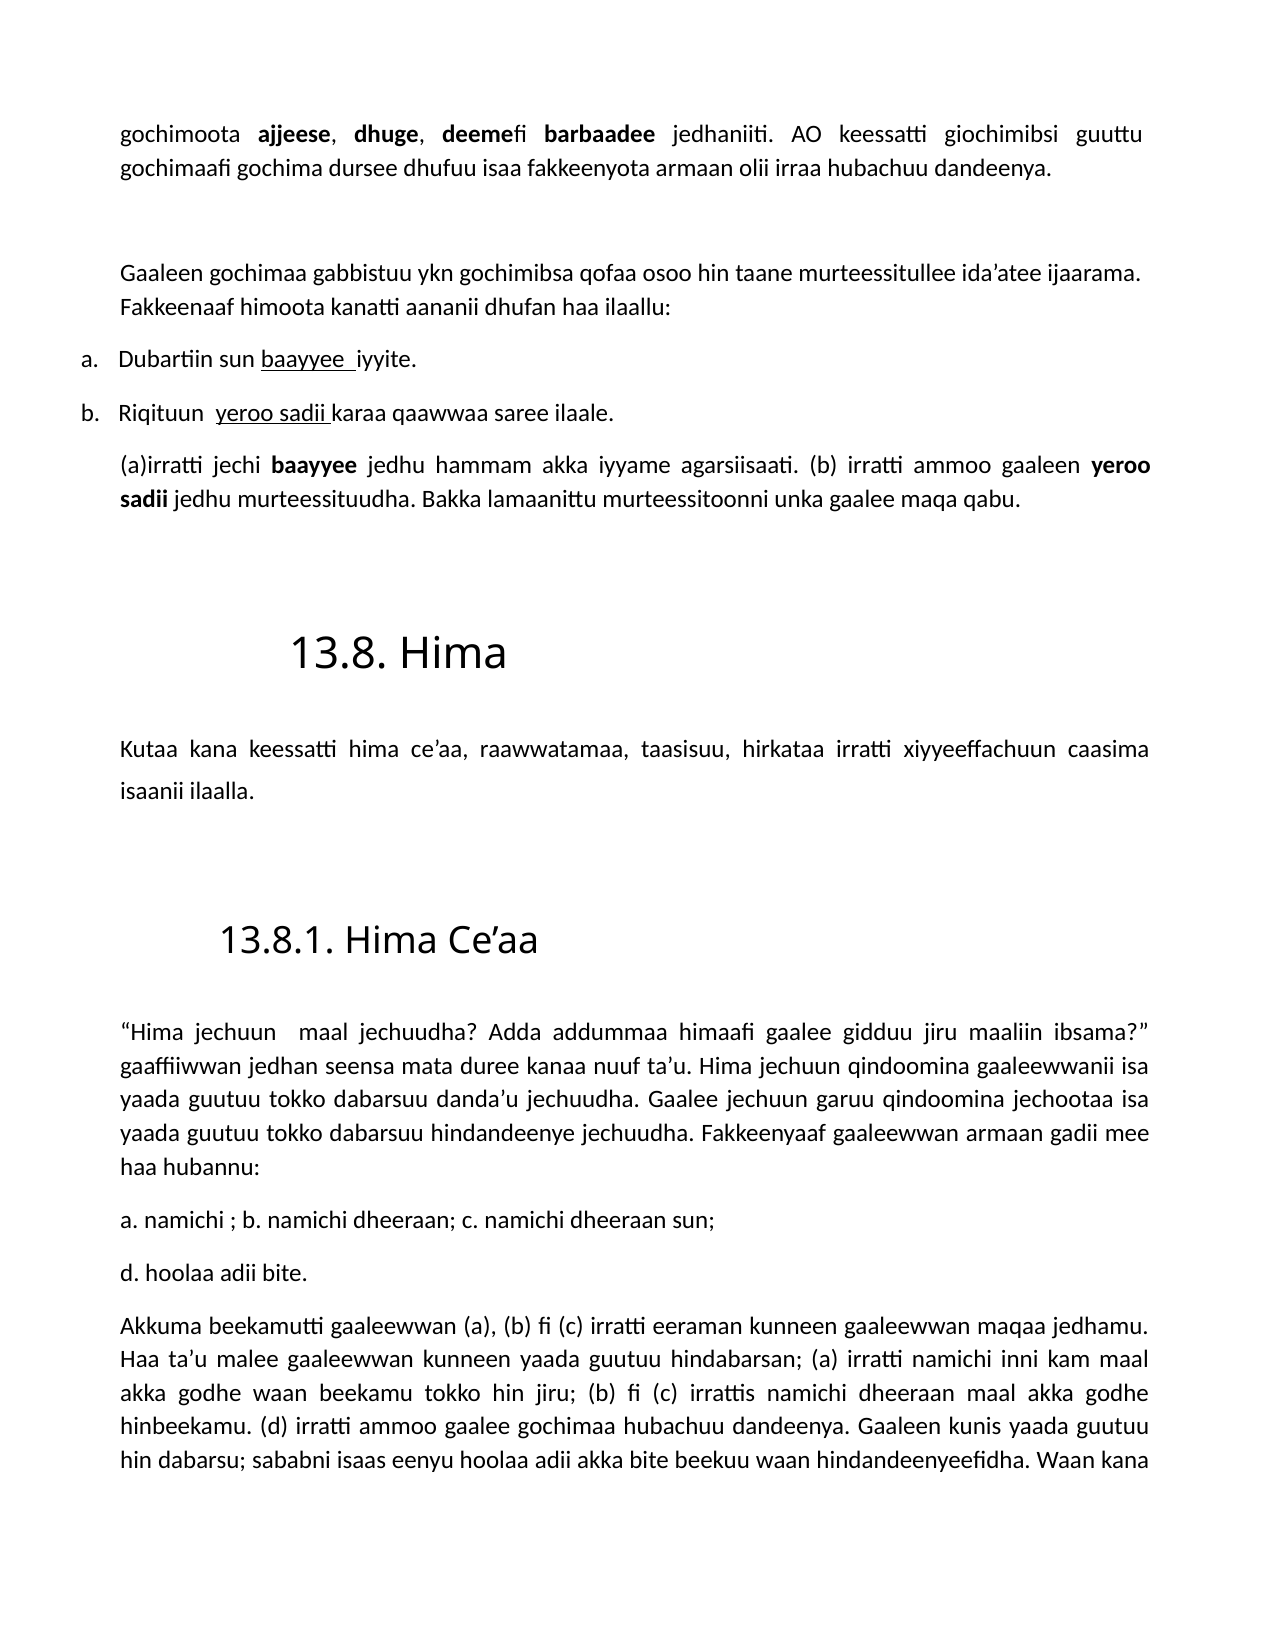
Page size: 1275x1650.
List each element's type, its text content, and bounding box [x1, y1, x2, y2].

subtitle 13.8.1. Hima Ce’aa [218, 913, 1157, 964]
text (a)irratti jechi baayyee jedhu hammam akka iyyame agarsiisaati. (b) irratti ammoo gaaleen yeroo sadii jedhu murteessituudha. Bakka lamaanittu murteessitoonni unka gaalee maqa qabu. [120, 450, 1151, 514]
list Riqituun yeroo sadii karaa qaawwaa saree ilaale. [81, 397, 1151, 427]
text gochimoota ajjeese, dhuge, deemefi barbaadee jedhaniiti. AO keessatti giochimibsi guuttu gochimaafi gochima dursee dhufuu isaa fakkeenyota armaan olii irraa hubachuu dandeenya. [120, 118, 1143, 182]
text Gaaleen gochimaa gabbistuu ykn gochimibsa qofaa osoo hin taane murteessitullee ida’atee ijaarama. Fakkeenaaf himoota kanatti aananii dhufan haa ilaallu: [120, 257, 1142, 321]
text Akkuma beekamutti gaaleewwan (a), (b) fi (c) irratti eeraman kunneen gaaleewwan maqaa jedhamu. Haa ta’u malee gaaleewwan kunneen yaada guutuu hindabarsan; (a) irratti namichi inni kam maal akka godhe waan beekamu tokko hin jiru; (b) fi (c) irrattis namichi dheeraan maal akka godhe hinbeekamu. (d) irratti ammoo gaalee gochimaa hubachuu dandeenya. Gaaleen kunis yaada guutuu hin dabarsu; sababni isaas eenyu hoolaa adii akka bite beekuu waan hindandeenyeefidha. Waan kana [120, 1310, 1151, 1474]
text d. hoolaa adii bite. [120, 1257, 1151, 1287]
list Dubartiin sun baayyee iyyite. [81, 344, 1151, 374]
text Kutaa kana keessatti hima ce’aa, raawwatamaa, taasisuu, hirkataa irratti xiyyeeffachuun caasima isaanii ilaalla. [120, 733, 1151, 805]
text “Hima jechuun maal jechuudha? Adda addummaa himaafi gaalee gidduu jiru maaliin ibsama?” gaaffiiwwan jedhan seensa mata duree kanaa nuuf ta’u. Hima jechuun qindoomina gaaleewwanii isa yaada guutuu tokko dabarsuu danda’u jechuudha. Gaalee jechuun garuu qindoomina jechootaa isa yaada guutuu tokko dabarsuu hindandeenye jechuudha. Fakkeenyaaf gaaleewwan armaan gadii mee haa hubannu: [120, 1017, 1151, 1181]
subtitle 13.8. Hima [289, 621, 1157, 681]
text a. namichi ; b. namichi dheeraan; c. namichi dheeraan sun; [120, 1204, 1151, 1234]
